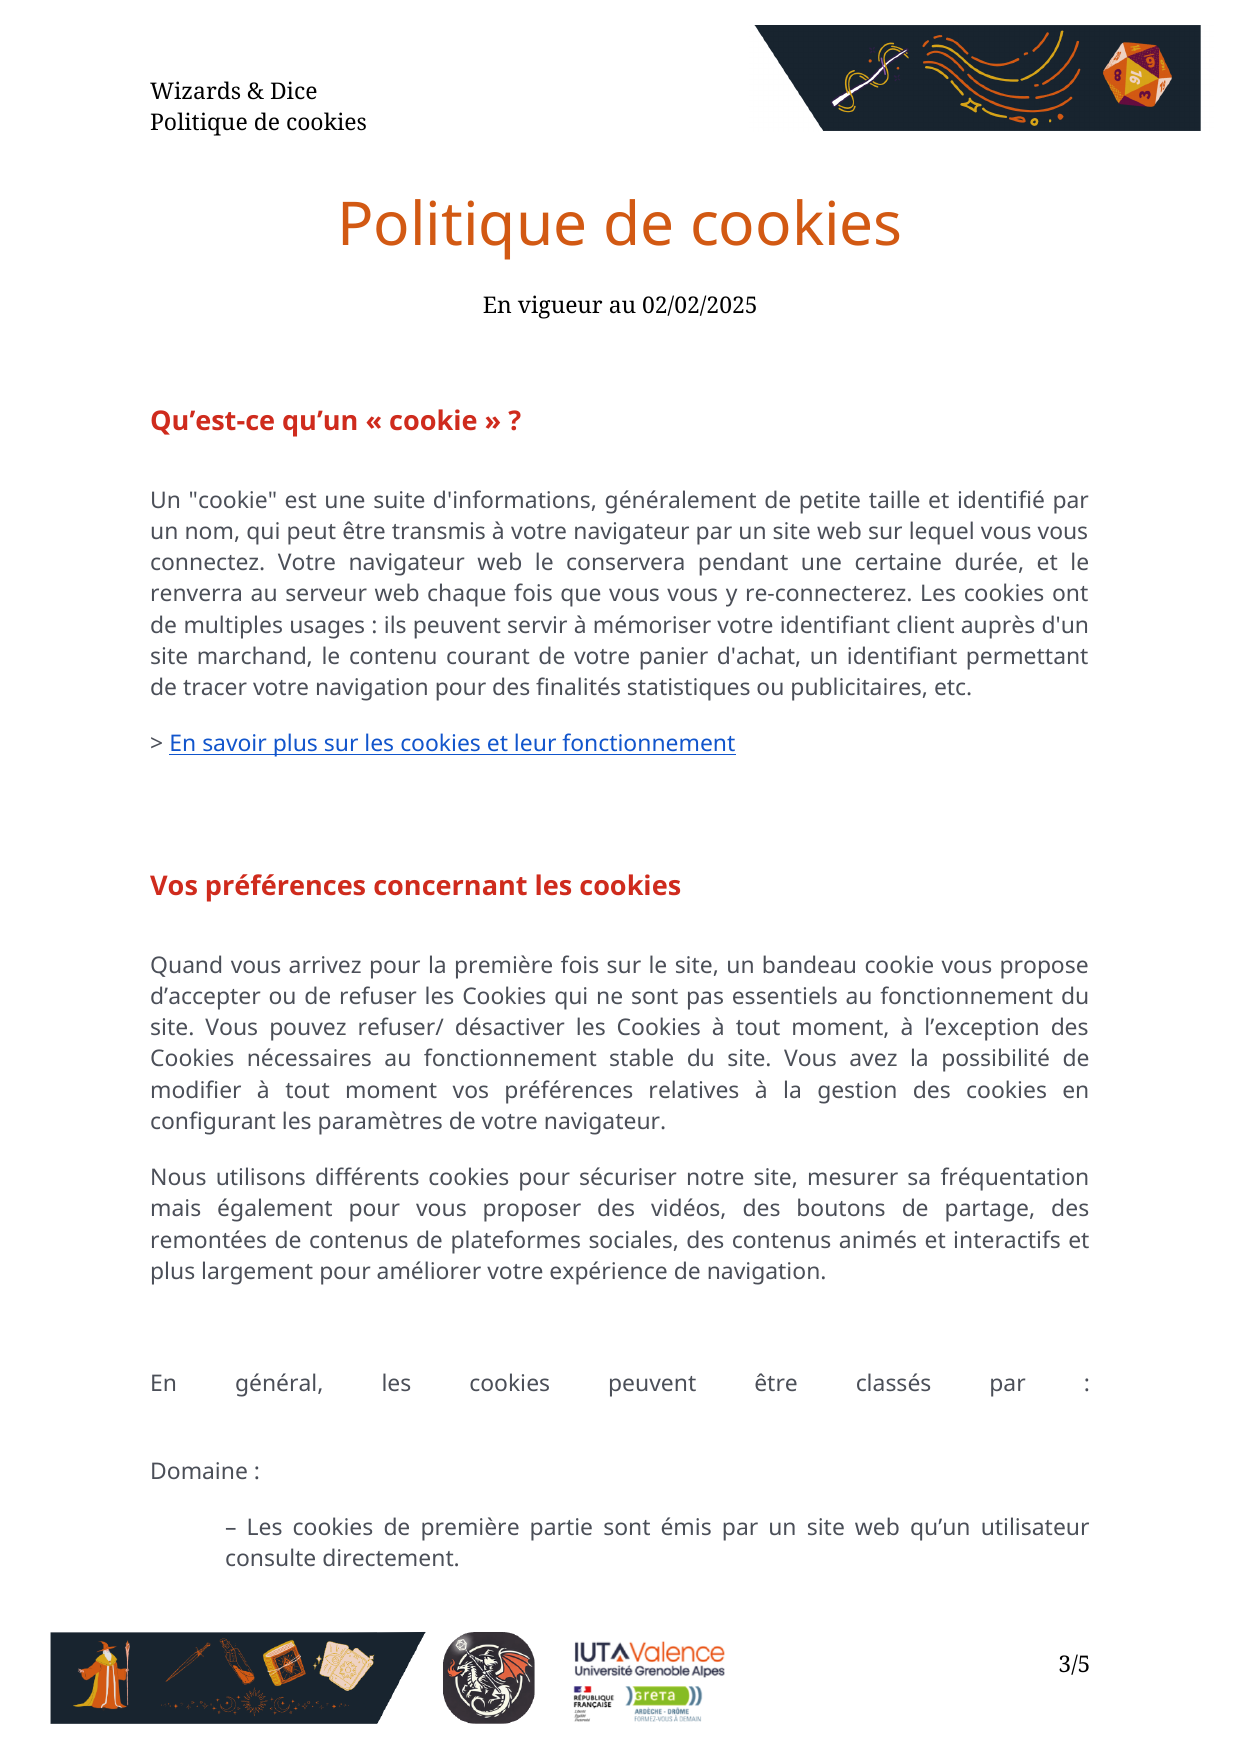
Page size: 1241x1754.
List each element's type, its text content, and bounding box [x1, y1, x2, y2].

text Un "cookie" est une suite d'informations, généralement de petite taille et identifié par un nom, qui peut être transmis à votre navigateur par un site web sur lequel vous vous connectez. Votre navigateur web le conservera pendant une certaine durée, et le renverra au serveur web chaque fois que vous vous y re-connecterez. Les cookies ont de multiples usages : ils peuvent servir à mémoriser votre identifiant client auprès d'un site marchand, le contenu courant de votre panier d'achat, un identifiant permettant de tracer votre navigation pour des finalités statistiques ou publicitaires, etc. [150, 483, 1090, 702]
subtitle Vos préférences concernant les cookies [150, 866, 1090, 903]
text – Les cookies de première partie sont émis par un site web qu’un utilisateur consulte directement. [225, 1511, 1090, 1573]
text Quand vous arrivez pour la première fois sur le site, un bandeau cookie vous propose d’accepter ou de refuser les Cookies qui ne sont pas essentiels au fonctionnement du site. Vous pouvez refuser/ désactiver les Cookies à tout moment, à l’exception des Cookies nécessaires au fonctionnement stable du site. Vous avez la possibilité de modifier à tout moment vos préférences relatives à la gestion des cookies en configurant les paramètres de votre navigateur. [150, 948, 1090, 1136]
title Politique de cookies [150, 181, 1090, 263]
text Nous utilisons différents cookies pour sécuriser notre site, mesurer sa fréquentation mais également pour vous proposer des vidéos, des boutons de partage, des remontées de contenus de plateformes sociales, des contenus animés et interactifs et plus largement pour améliorer votre expérience de navigation. [150, 1161, 1090, 1286]
picture [748, 25, 1214, 132]
text En vigueur au 02/02/2025 [150, 288, 1090, 320]
picture [42, 1628, 749, 1733]
text > En savoir plus sur les cookies et leur fonctionnement [150, 727, 1090, 758]
text En général, les cookies peuvent être classés par : [150, 1367, 1090, 1430]
subtitle Qu’est-ce qu’un « cookie » ? [150, 401, 1090, 438]
text Domaine : [150, 1455, 1090, 1486]
